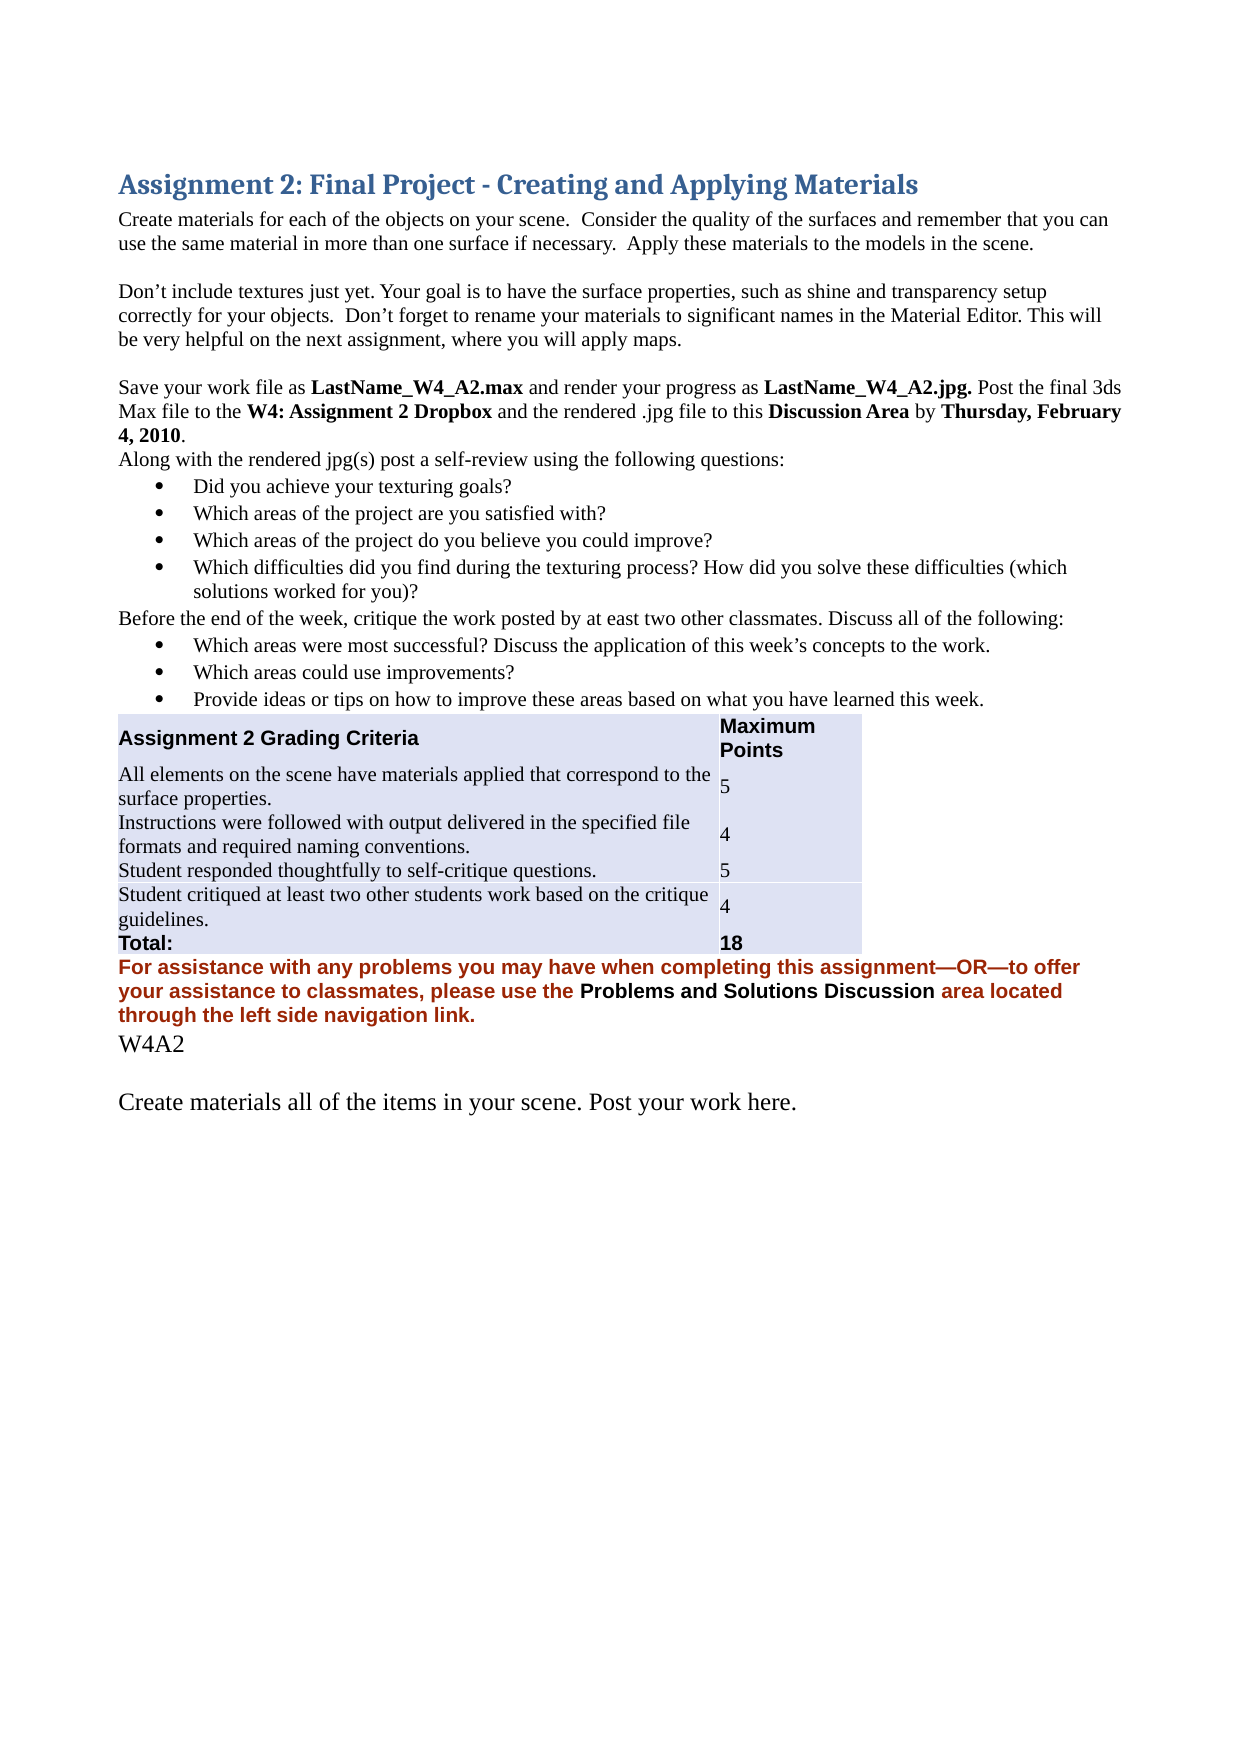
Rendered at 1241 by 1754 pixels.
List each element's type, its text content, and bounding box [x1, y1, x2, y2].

table_cell 4 [720, 810, 862, 858]
table_cell Student critiqued at least two other students work based on the critique guidelines. [118, 883, 719, 931]
list Which areas of the project do you believe you could improve? [156, 528, 1122, 552]
text For assistance with any problems you may have when completing this assignment—OR—to offer your assistance to classmates, please use the Problems and Solutions Discussion area located through the left side navigation link. [118, 954, 1122, 1026]
list Which areas could use improvements? [156, 660, 1122, 684]
list Provide ideas or tips on how to improve these areas based on what you have learned this week. [156, 687, 1122, 711]
table_header Assignment 2 Grading Criteria [118, 714, 719, 762]
table_cell All elements on the scene have materials applied that correspond to the surface properties. [118, 762, 719, 810]
list Which areas were most successful? Discuss the application of this week’s concepts to the work. [156, 633, 1122, 657]
table_cell 5 [720, 762, 862, 810]
list Did you achieve your texturing goals? [156, 474, 1122, 498]
table_cell 4 [720, 883, 862, 931]
table_cell Total: [118, 931, 719, 954]
text W4A2 Create materials all of the items in your scene. Post your work here. [118, 1029, 1122, 1116]
text Create materials for each of the objects on your scene. Consider the quality of the surfaces and remember that you can use the same material in more than one surface if necessary. Apply these materials to the models in the scene. Don’t include textures just yet. Your goal is to have the surface properties, such as shine and transparency setup correctly for your objects. Don’t forget to rename your materials to significant names in the Material Editor. This will be very helpful on the next assignment, where you will apply maps. Save your work file as LastName_W4_A2.max and render your progress as LastName_W4_A2.jpg. Post the final 3ds Max file to the W4: Assignment 2 Dropbox and the rendered .jpg file to this Discussion Area by Thursday, February 4, 2010. Along with the rendered jpg(s) post a self-review using the following questions: [118, 207, 1122, 471]
table_cell Student responded thoughtfully to self-critique questions. [118, 858, 719, 882]
table_cell 18 [720, 931, 862, 954]
table_cell 5 [720, 858, 862, 882]
table_cell Instructions were followed with output delivered in the specified file formats and required naming conventions. [118, 810, 719, 858]
list Which difficulties did you find during the texturing process? How did you solve these difficulties (which solutions worked for you)? [156, 555, 1122, 603]
list Which areas of the project are you satisfied with? [156, 501, 1122, 525]
text Before the end of the week, critique the work posted by at east two other classmates. Discuss all of the following: [118, 606, 1122, 630]
subtitle Assignment 2: Final Project - Creating and Applying Materials [118, 168, 1122, 202]
table_header Maximum Points [720, 714, 862, 762]
